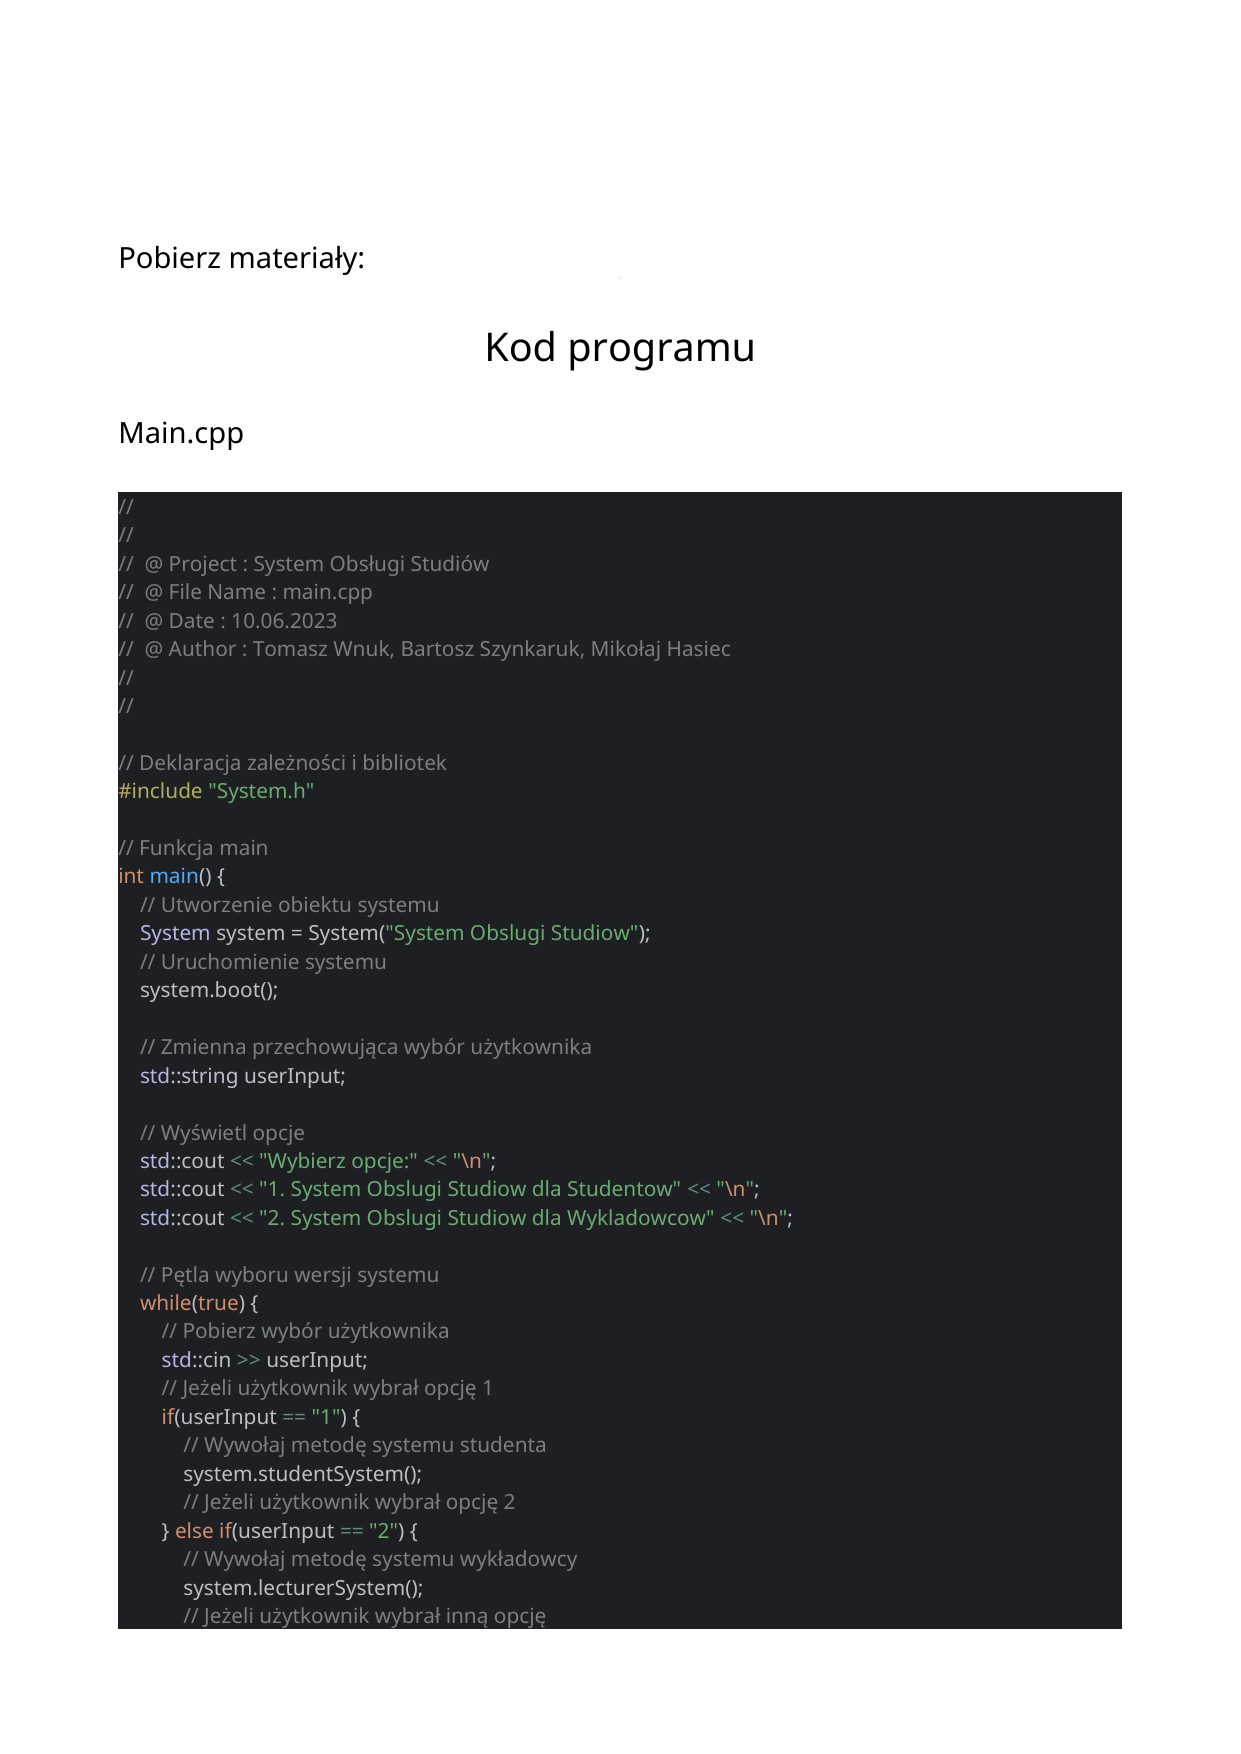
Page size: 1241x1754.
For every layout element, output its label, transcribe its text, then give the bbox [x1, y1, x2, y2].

text Kod programu [118, 319, 1122, 373]
text Pobierz materiały: [118, 237, 1122, 277]
text Main.cpp [118, 413, 1122, 452]
text // // // @ Project : System Obsługi Studiów // @ File Name : main.cpp // @ Date : 10.06.2023 // @ Author : Tomasz Wnuk, Bartosz Szynkaruk, Mikołaj Hasiec // // // Deklaracja zależności i bibliotek #include "System.h" // Funkcja main int main() { // Utworzenie obiektu systemu System system = System("System Obslugi Studiow"); // Uruchomienie systemu system.boot(); // Zmienna przechowująca wybór użytkownika std::string userInput; // Wyświetl opcje std::cout << "Wybierz opcje:" << "\n"; std::cout << "1. System Obslugi Studiow dla Studentow" << "\n"; std::cout << "2. System Obslugi Studiow dla Wykladowcow" << "\n"; // Pętla wyboru wersji systemu while(true) { // Pobierz wybór użytkownika std::cin >> userInput; // Jeżeli użytkownik wybrał opcję 1 if(userInput == "1") { // Wywołaj metodę systemu studenta system.studentSystem(); // Jeżeli użytkownik wybrał opcję 2 } else if(userInput == "2") { // Wywołaj metodę systemu wykładowcy system.lecturerSystem(); // Jeżeli użytkownik wybrał inną opcję [118, 492, 1122, 1629]
